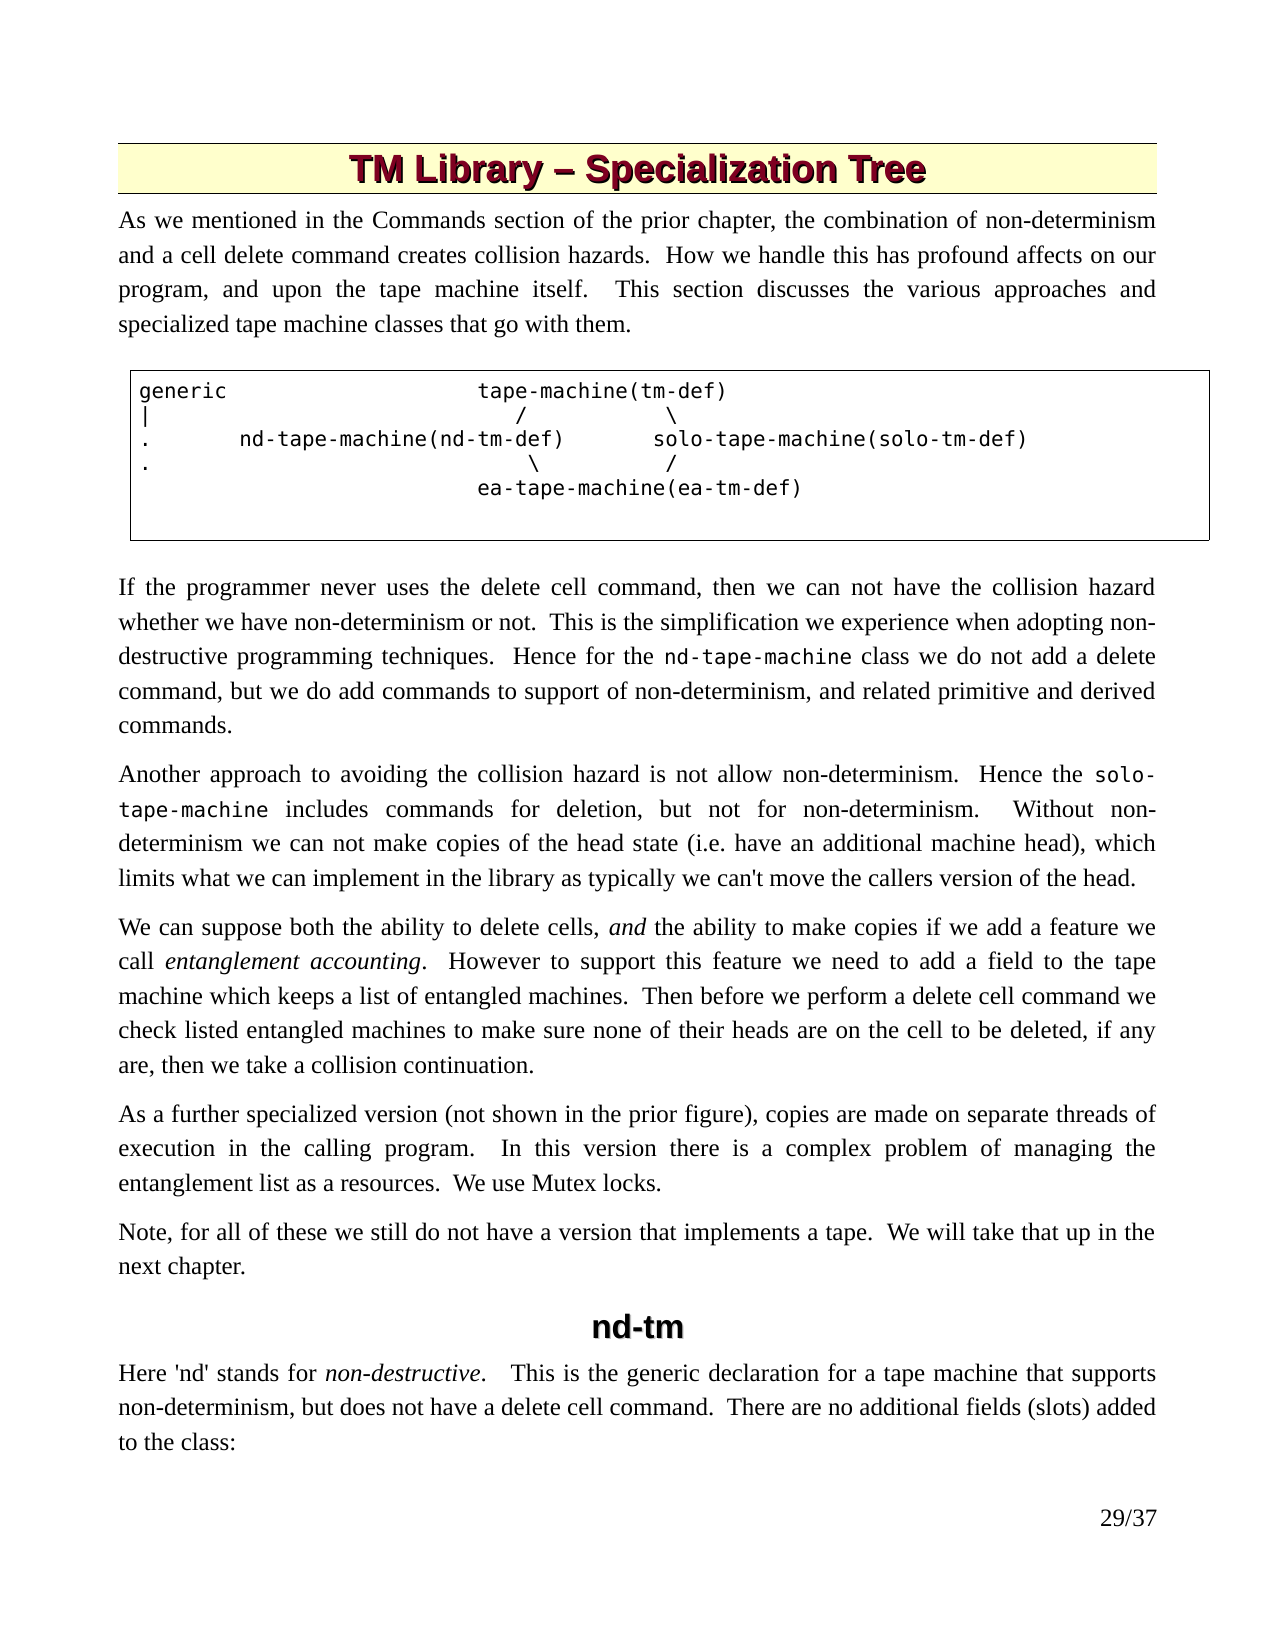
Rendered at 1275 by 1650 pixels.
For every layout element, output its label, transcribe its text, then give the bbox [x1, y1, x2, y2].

text generic tape-machine(tm-def) [139, 379, 1200, 403]
subtitle nd-tm [118, 1307, 1157, 1345]
text ea-tape-machine(ea-tm-def) [139, 476, 1200, 500]
text | / \ [139, 403, 1200, 427]
text Another approach to avoiding the collision hazard is not allow non-determinism. Hence the solo-tape-machine includes commands for deletion, but not for non-determinism. Without non-determinism we can not make copies of the head state (i.e. have an additional machine head), which limits what we can implement in the library as typically we can't move the callers version of the head. [118, 759, 1157, 892]
text As a further specialized version (not shown in the prior figure), copies are made on separate threads of execution in the calling program. In this version there is a complex problem of managing the entanglement list as a resources. We use Mutex locks. [118, 1099, 1157, 1197]
text If the programmer never uses the delete cell command, then we can not have the collision hazard whether we have non-determinism or not. This is the simplification we experience when adopting non-destructive programming techniques. Hence for the nd-tape-machine class we do not add a delete command, but we do add commands to support of non-determinism, and related primitive and derived commands. [118, 572, 1157, 739]
text We can suppose both the ability to delete cells, and the ability to make copies if we add a feature we call entanglement accounting. However to support this feature we need to add a field to the tape machine which keeps a list of entangled machines. Then before we perform a delete cell command we check listed entangled machines to make sure none of their heads are on the cell to be deleted, if any are, then we take a collision continuation. [118, 912, 1157, 1078]
text . nd-tape-machine(nd-tm-def) solo-tape-machine(solo-tm-def) [139, 427, 1200, 451]
text As we mentioned in the Commands section of the prior chapter, the combination of non-determinism and a cell delete command creates collision hazards. How we handle this has profound affects on our program, and upon the tape machine itself. This section discusses the various approaches and specialized tape machine classes that go with them. [118, 205, 1157, 337]
subtitle TM Library – Specialization Tree [118, 144, 1157, 193]
text Here 'nd' stands for non-destructive. This is the generic declaration for a tape machine that supports non-determinism, but does not have a delete cell command. There are no additional fields (slots) added to the class: [118, 1358, 1157, 1456]
text Note, for all of these we still do not have a version that implements a tape. We will take that up in the next chapter. [118, 1217, 1157, 1280]
text . \ / [139, 451, 1200, 476]
